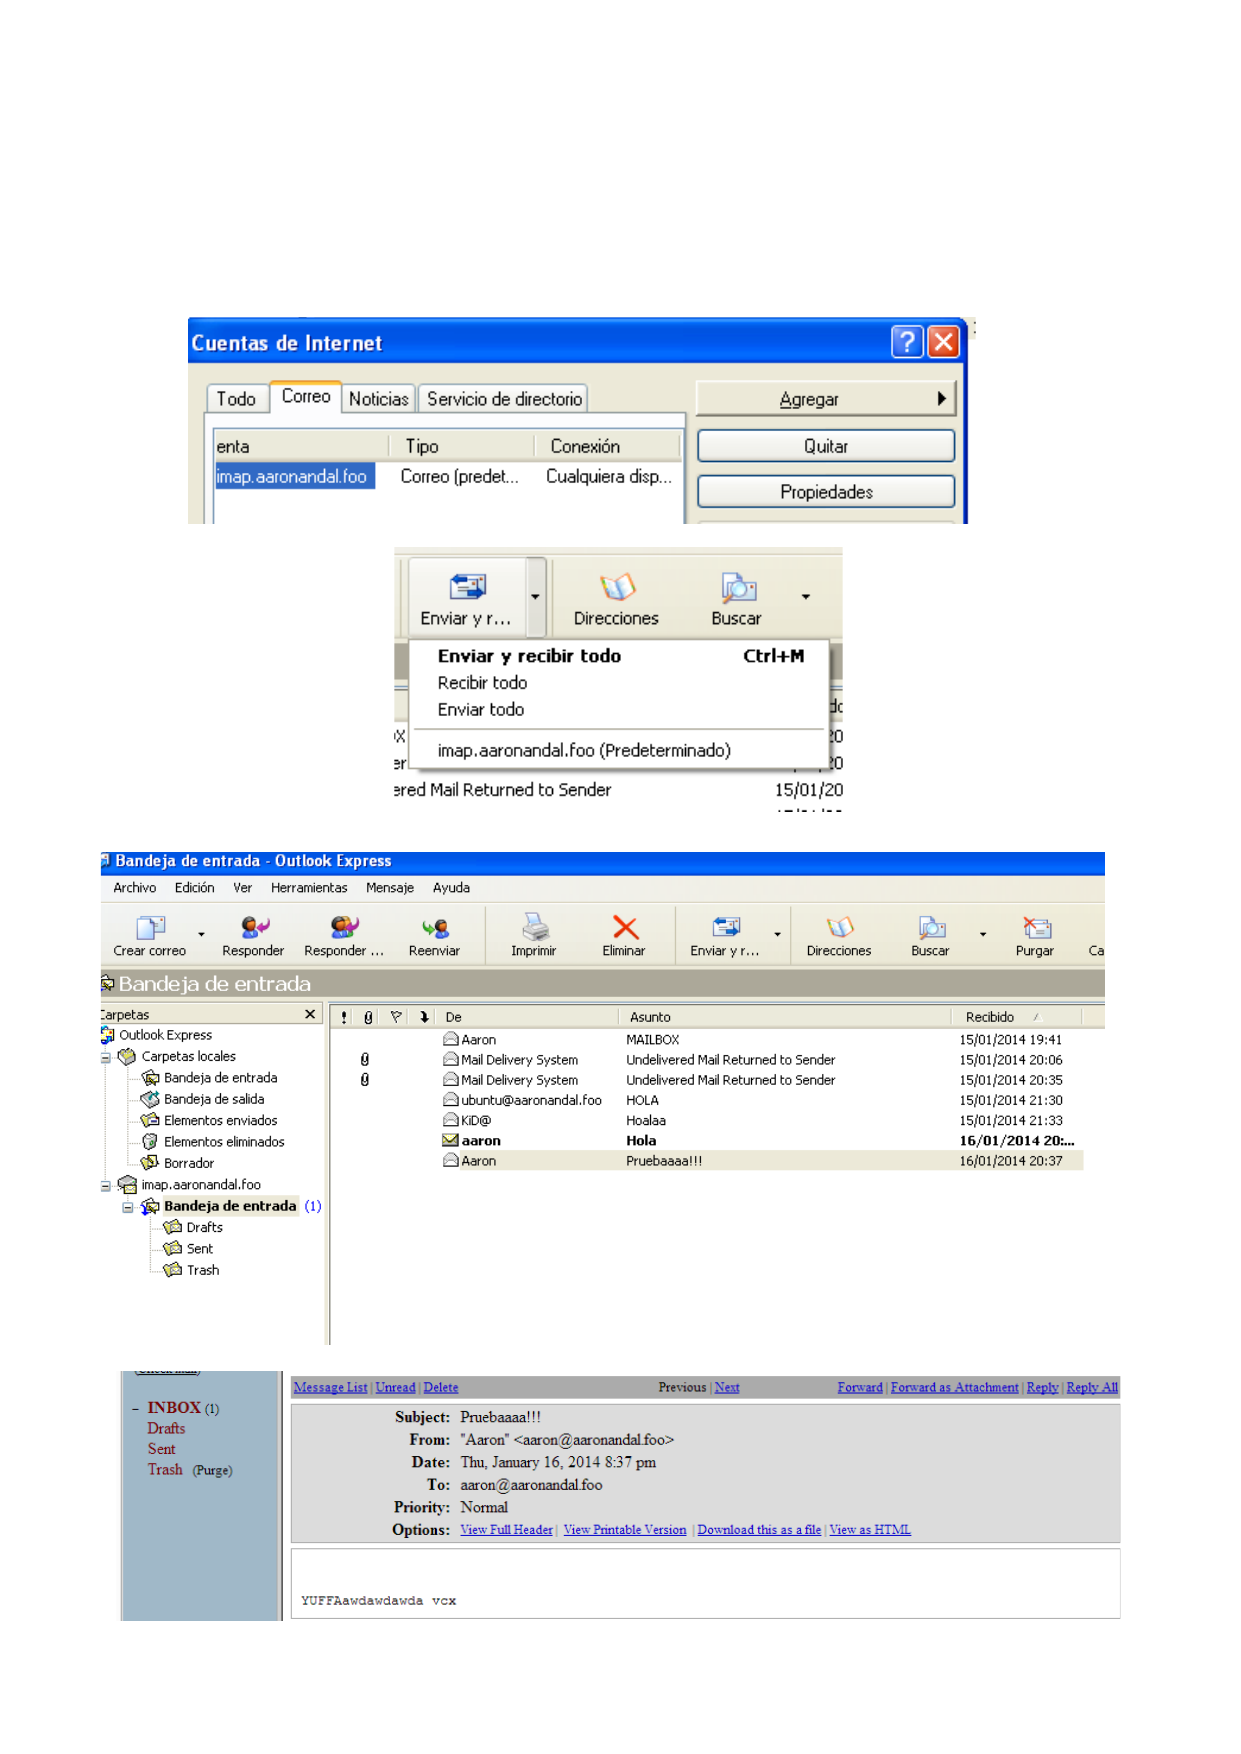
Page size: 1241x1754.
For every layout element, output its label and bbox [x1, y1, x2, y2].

picture [100, 852, 1105, 1345]
picture [116, 1371, 1121, 1621]
picture [394, 547, 843, 812]
picture [188, 317, 976, 524]
